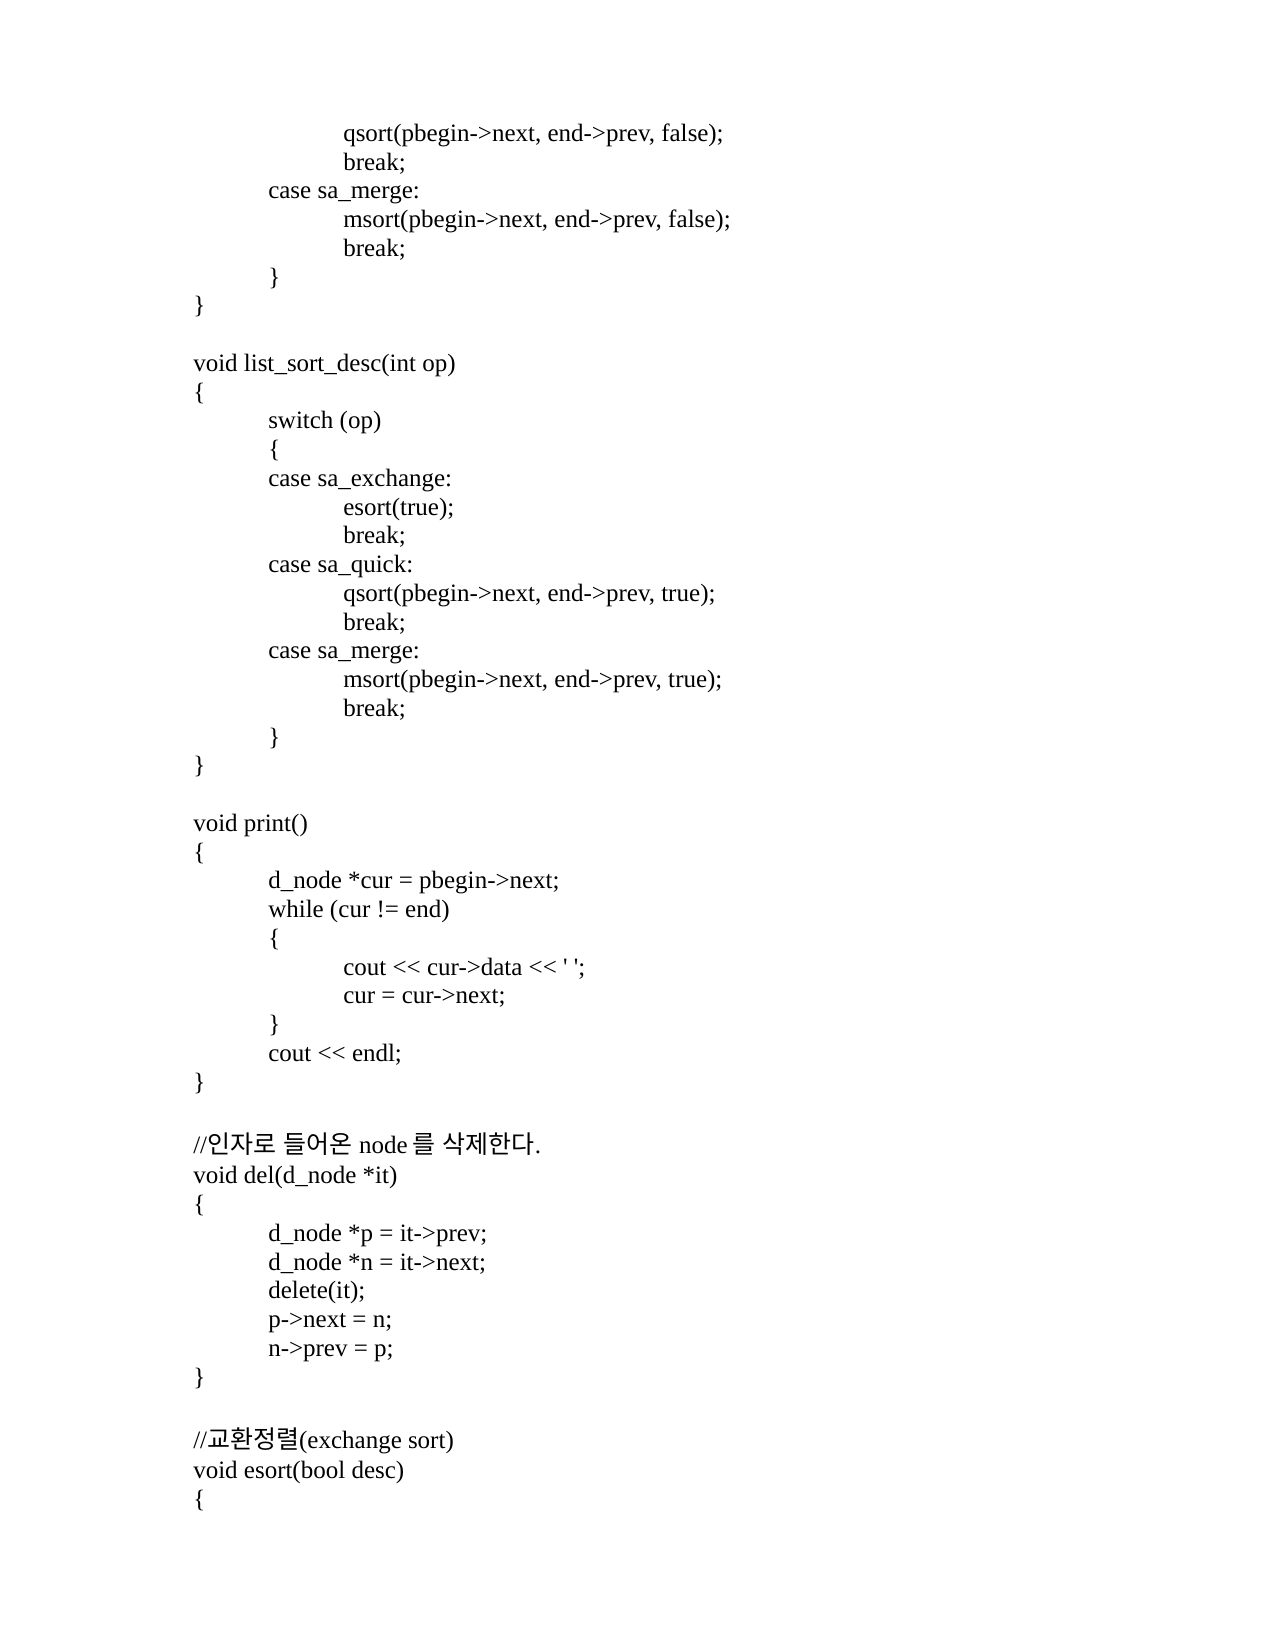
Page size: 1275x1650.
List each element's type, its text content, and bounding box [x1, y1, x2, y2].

text while (cur != end) [118, 894, 1157, 923]
text break; [118, 521, 1157, 549]
text } [118, 722, 1157, 751]
text msort(pbegin->next, end->prev, true); [118, 664, 1157, 693]
text //교환정렬(exchange sort) [118, 1419, 1157, 1456]
text } [118, 291, 1157, 319]
text msort(pbegin->next, end->prev, false); [118, 204, 1157, 233]
text { [118, 1189, 1157, 1218]
text qsort(pbegin->next, end->prev, false); [118, 118, 1157, 147]
text case sa_merge: [118, 636, 1157, 664]
text void print() [118, 808, 1157, 837]
text case sa_quick: [118, 549, 1157, 578]
text { [118, 923, 1157, 952]
text n->prev = p; [118, 1333, 1157, 1362]
text break; [118, 607, 1157, 636]
text esort(true); [118, 492, 1157, 521]
text cur = cur->next; [118, 981, 1157, 1009]
text break; [118, 693, 1157, 722]
text //인자로 들어온 node를 삭제한다. [118, 1124, 1157, 1161]
text p->next = n; [118, 1304, 1157, 1333]
text cout << endl; [118, 1038, 1157, 1067]
text break; [118, 147, 1157, 176]
text case sa_exchange: [118, 463, 1157, 492]
text { [118, 1484, 1157, 1513]
text cout << cur->data << ' '; [118, 952, 1157, 981]
text void del(d_node *it) [118, 1161, 1157, 1189]
text case sa_merge: [118, 176, 1157, 204]
text void esort(bool desc) [118, 1456, 1157, 1484]
text { [118, 837, 1157, 866]
text void list_sort_desc(int op) [118, 348, 1157, 377]
text } [118, 1009, 1157, 1038]
text d_node *n = it->next; [118, 1247, 1157, 1276]
text d_node *p = it->prev; [118, 1218, 1157, 1247]
text switch (op) [118, 406, 1157, 434]
text { [118, 377, 1157, 406]
text } [118, 1362, 1157, 1391]
text } [118, 1067, 1157, 1096]
text } [118, 262, 1157, 291]
text d_node *cur = pbegin->next; [118, 866, 1157, 894]
text } [118, 751, 1157, 779]
text { [118, 434, 1157, 463]
text break; [118, 233, 1157, 262]
text delete(it); [118, 1276, 1157, 1304]
text qsort(pbegin->next, end->prev, true); [118, 578, 1157, 607]
